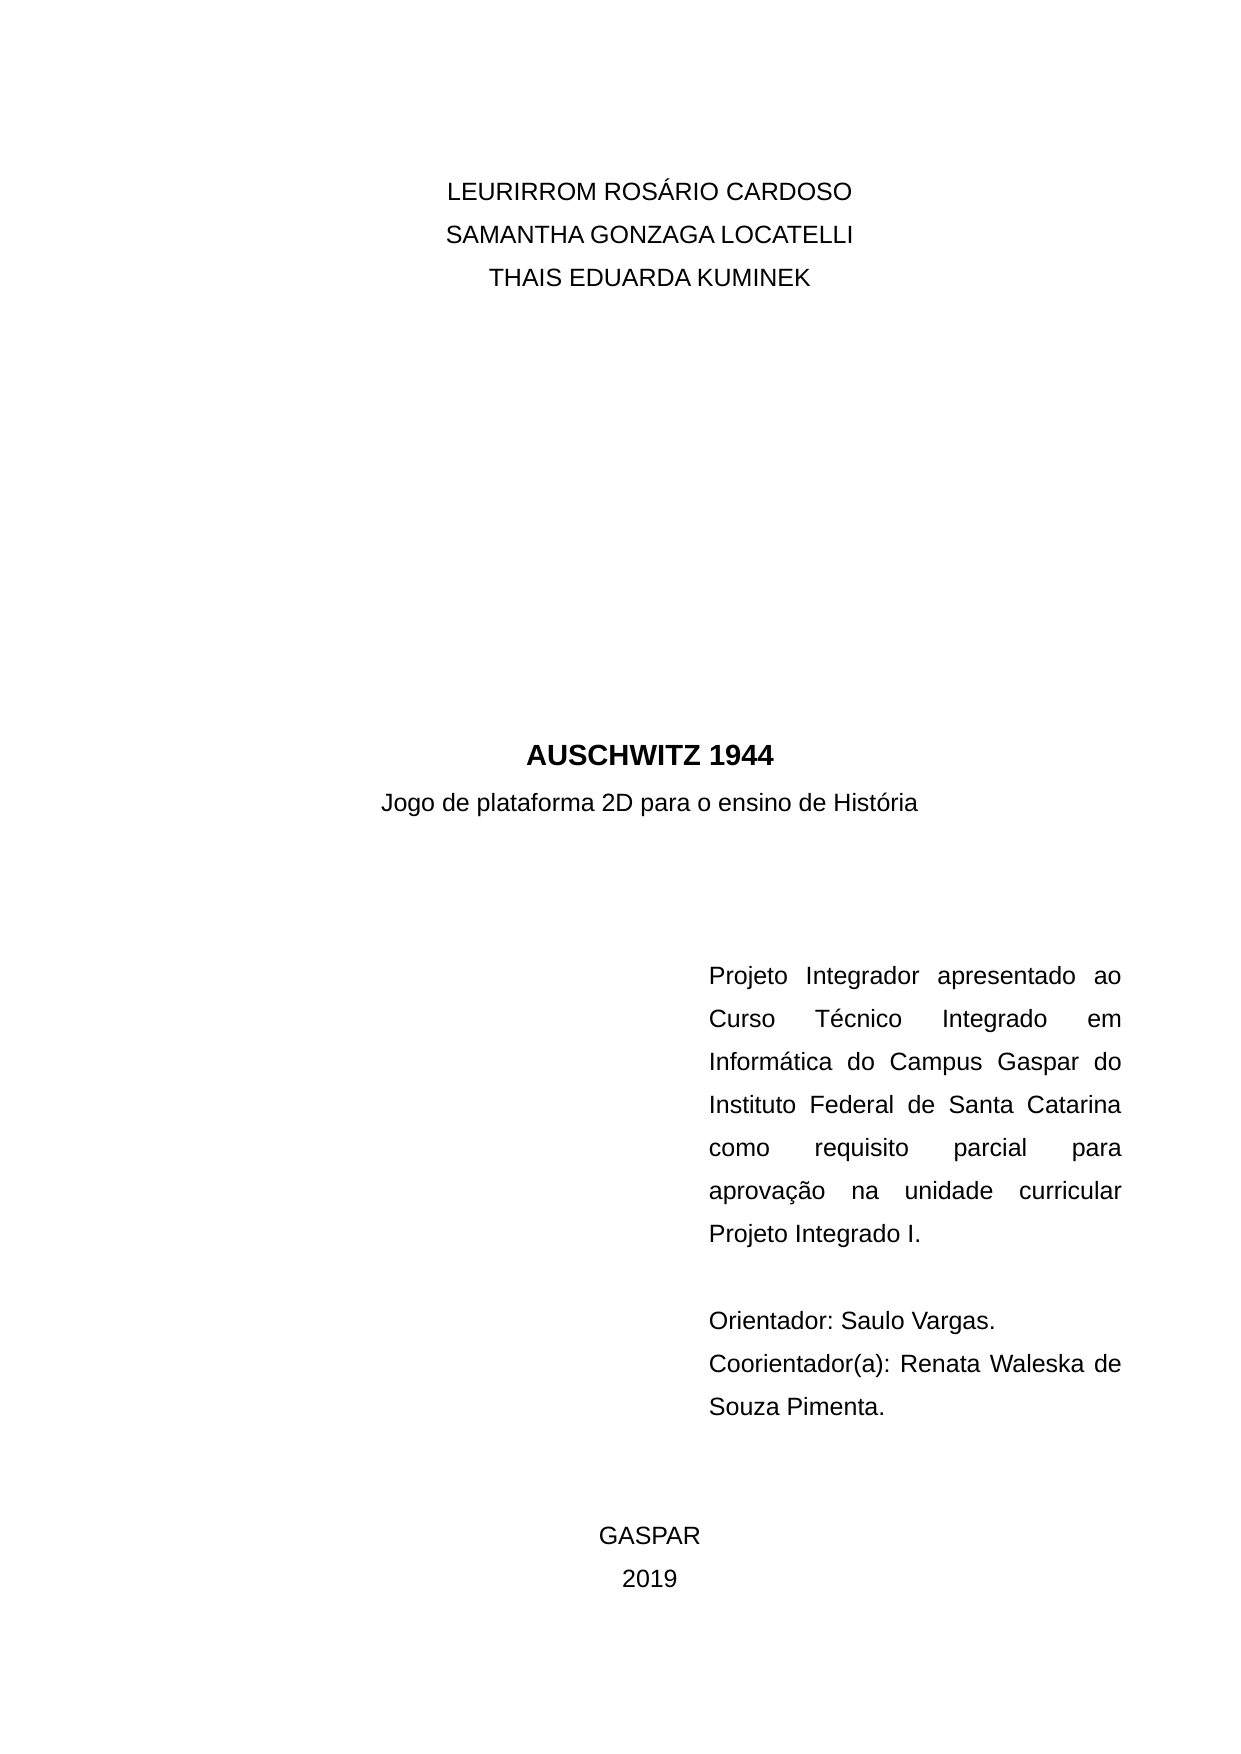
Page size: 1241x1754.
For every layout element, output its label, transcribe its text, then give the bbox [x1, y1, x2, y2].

text Jogo de plataforma 2D para o ensino de História [177, 788, 1122, 817]
text Coorientador(a): Renata Waleska de Souza Pimenta. [709, 1349, 1122, 1421]
text GASPAR [177, 1521, 1122, 1550]
text 2019 [177, 1564, 1122, 1593]
text AUSCHWITZ 1944 [177, 738, 1122, 771]
text Projeto Integrador apresentado ao Curso Técnico Integrado em Informática do Campus Gaspar do Instituto Federal de Santa Catarina como requisito parcial para aprovação na unidade curricular Projeto Integrado I. [709, 961, 1122, 1248]
text Orientador: Saulo Vargas. [709, 1306, 1122, 1334]
text LEURIRROM ROSÁRIO CARDOSO [177, 177, 1122, 206]
text THAIS EDUARDA KUMINEK [177, 263, 1122, 292]
text SAMANTHA GONZAGA LOCATELLI [177, 220, 1122, 249]
